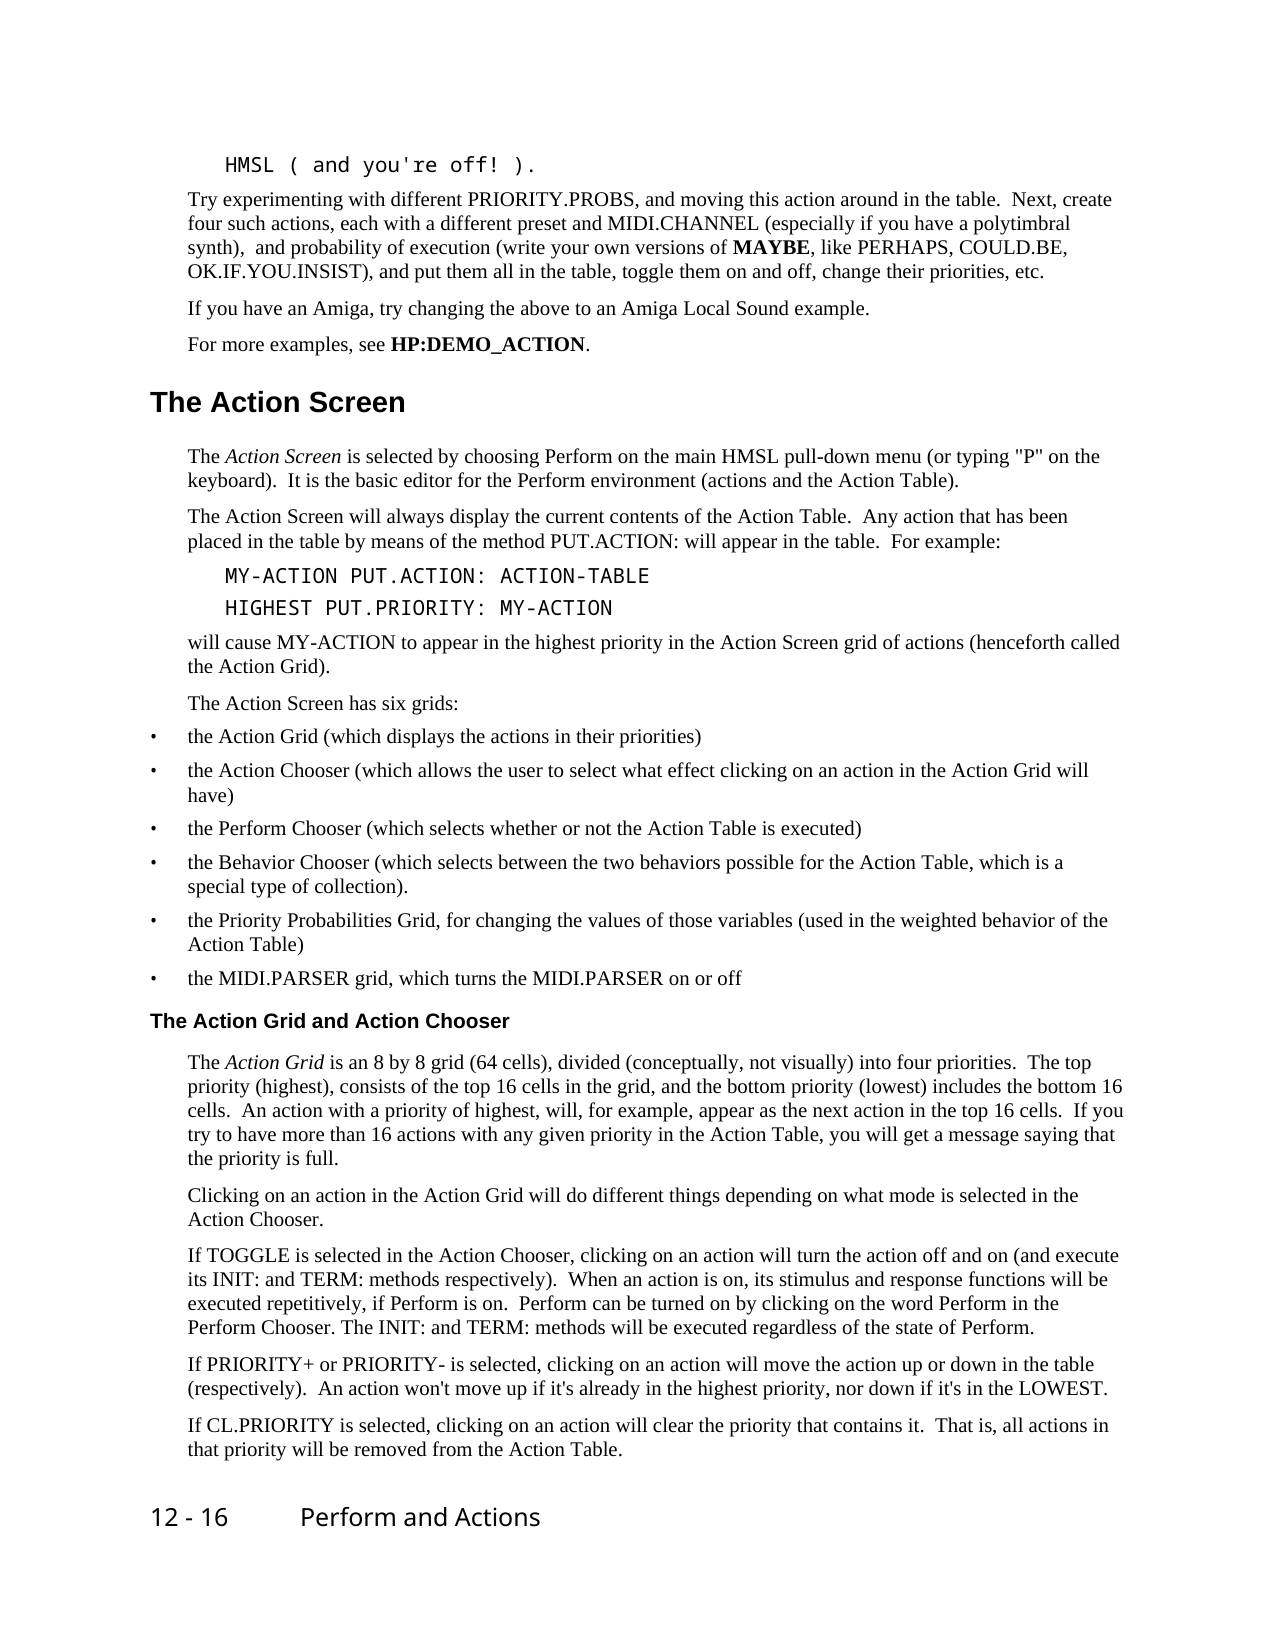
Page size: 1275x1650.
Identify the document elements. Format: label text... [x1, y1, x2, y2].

text The Action Screen will always display the current contents of the Action Table. Any action that has been placed in the table by means of the method PUT.ACTION: will appear in the table. For example: [187, 504, 1125, 553]
text HIGHEST PUT.PRIORITY: MY-ACTION [225, 593, 1125, 622]
text The Action Screen has six grids: [187, 691, 1125, 715]
text If TOGGLE is selected in the Action Chooser, clicking on an action will turn the action off and on (and execute its INIT: and TERM: methods respectively). When an action is on, its stimulus and response functions will be executed repetitively, if Perform is on. Perform can be turned on by clicking on the word Perform in the Perform Chooser. The INIT: and TERM: methods will be executed regardless of the state of Perform. [187, 1243, 1125, 1339]
subtitle The Action Screen [150, 385, 1125, 419]
list • the Perform Chooser (which selects whether or not the Action Table is executed) [150, 815, 1125, 841]
list • the Priority Probabilities Grid, for changing the values of those variables (used in the weighted behavior of the Action Table) [150, 907, 1125, 956]
text Try experimenting with different PRIORITY.PROBS, and moving this action around in the table. Next, create four such actions, each with a different preset and MIDI.CHANNEL (especially if you have a polytimbral synth), and probability of execution (write your own versions of MAYBE, like PERHAPS, COULD.BE, OK.IF.YOU.INSIST), and put them all in the table, toggle them on and off, change their priorities, etc. [187, 187, 1125, 283]
text If PRIORITY+ or PRIORITY- is selected, clicking on an action will move the action up or down in the table (respectively). An action won't move up if it's already in the highest priority, nor down if it's in the LOWEST. [187, 1352, 1125, 1400]
text For more examples, see HP:DEMO_ACTION. [187, 332, 1125, 356]
text The Action Screen is selected by choosing Perform on the main HMSL pull-down menu (or typing "P" on the keyboard). It is the basic editor for the Perform environment (actions and the Action Table). [187, 444, 1125, 492]
list • the Behavior Chooser (which selects between the two behaviors possible for the Action Table, which is a special type of collection). [150, 849, 1125, 898]
text Clicking on an action in the Action Grid will do different things depending on what mode is selected in the Action Chooser. [187, 1182, 1125, 1231]
text will cause MY-ACTION to appear in the highest priority in the Action Screen grid of actions (henceforth called the Action Grid). [187, 630, 1125, 678]
text MY-ACTION PUT.ACTION: ACTION-TABLE [225, 561, 1125, 589]
text HMSL ( and you're off! ). [225, 150, 1125, 178]
subtitle The Action Grid and Action Chooser [150, 1009, 1125, 1033]
list • the Action Chooser (which allows the user to select what effect clicking on an action in the Action Grid will have) [150, 757, 1125, 807]
text The Action Grid is an 8 by 8 grid (64 cells), divided (conceptually, not visually) into four priorities. The top priority (highest), consists of the top 16 cells in the grid, and the bottom priority (lowest) includes the bottom 16 cells. An action with a priority of highest, will, for example, appear as the next action in the top 16 cells. If you try to have more than 16 actions with any given priority in the Action Table, you will get a message saying that the priority is full. [187, 1050, 1125, 1170]
text If you have an Amiga, try changing the above to an Amiga Local Sound example. [187, 296, 1125, 319]
list • the MIDI.PARSER grid, which turns the MIDI.PARSER on or off [150, 965, 1125, 990]
list • the Action Grid (which displays the actions in their priorities) [150, 723, 1125, 749]
text If CL.PRIORITY is selected, clicking on an action will clear the priority that contains it. That is, all actions in that priority will be removed from the Action Table. [187, 1412, 1125, 1461]
